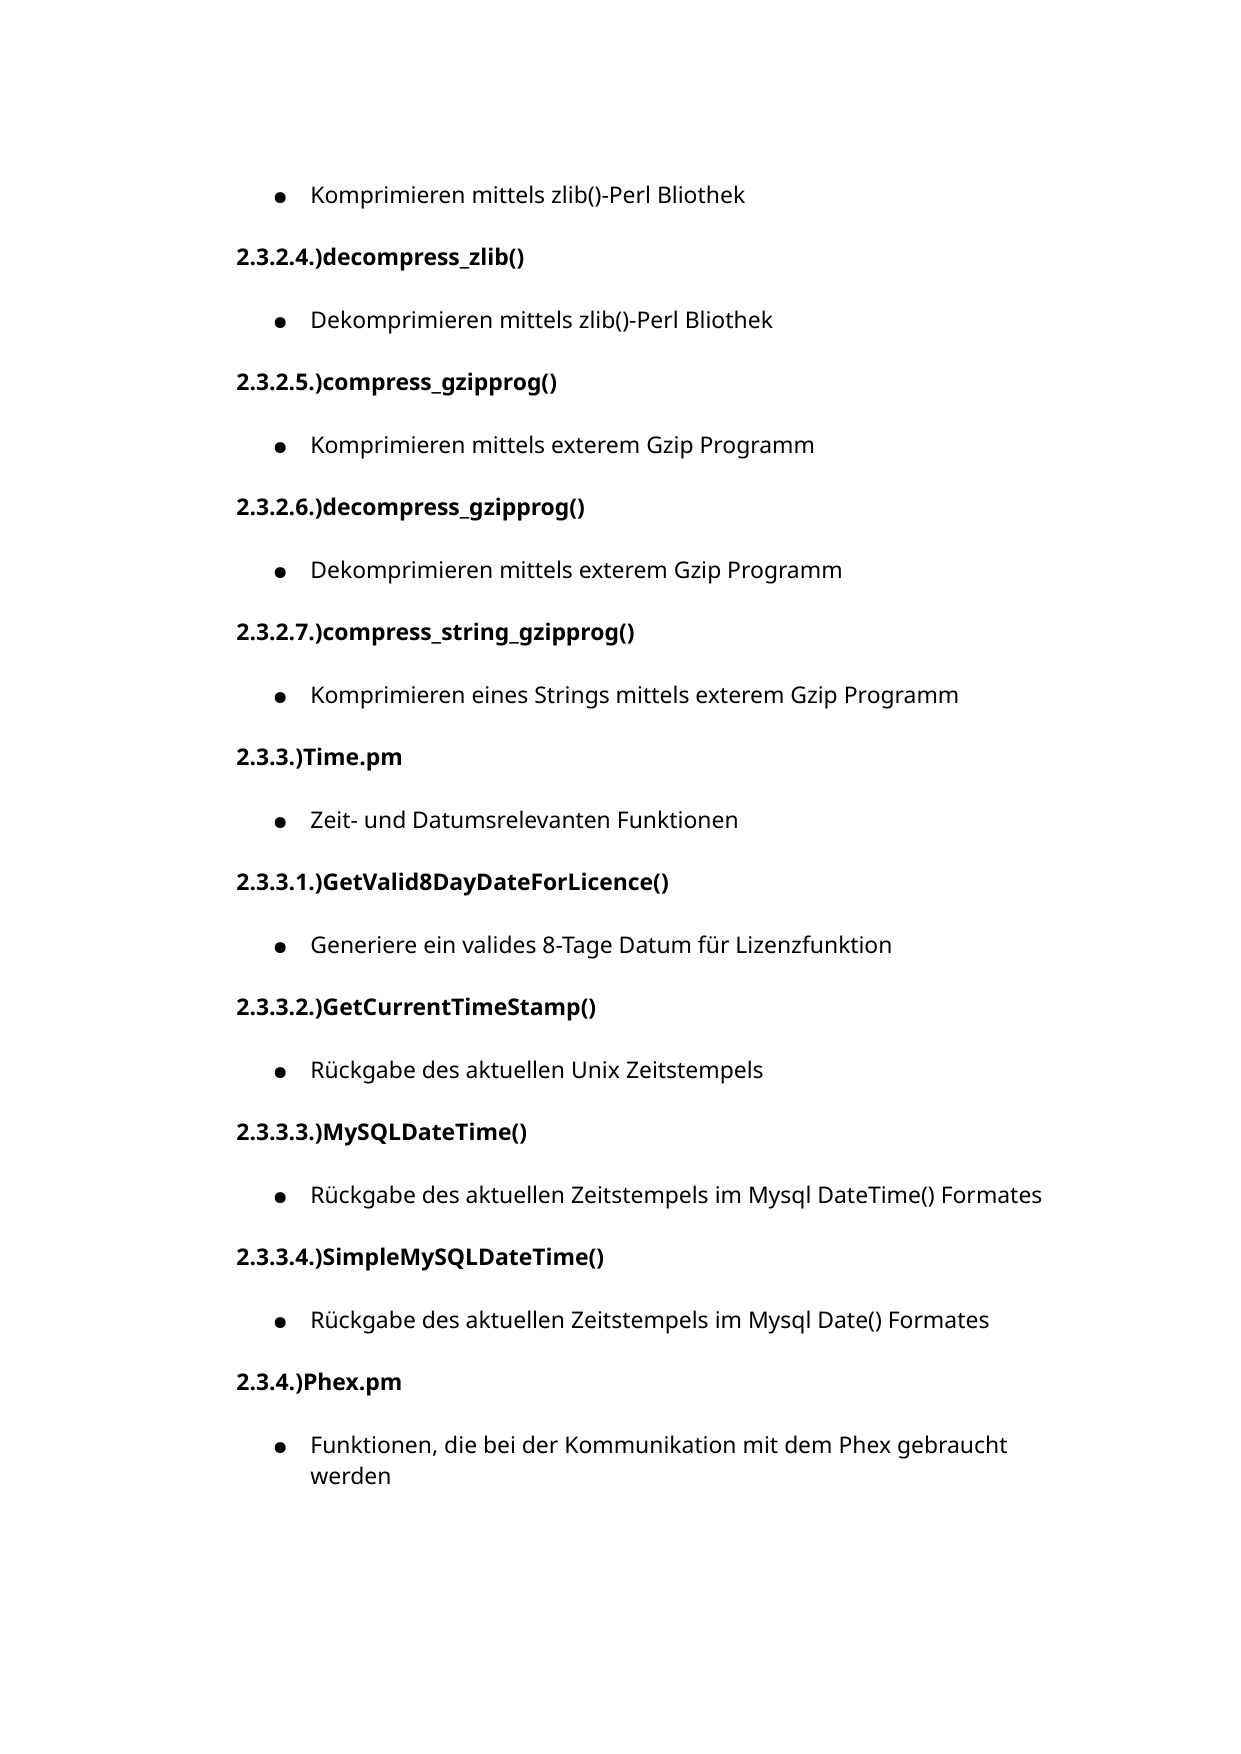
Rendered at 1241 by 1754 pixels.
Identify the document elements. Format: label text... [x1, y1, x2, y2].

text 2.3.3.3.)MySQLDateTime() [236, 1116, 1093, 1148]
text 2.3.2.4.)decompress_zlib() [236, 241, 1093, 273]
list Rückgabe des aktuellen Zeitstempels im Mysql Date() Formates [273, 1304, 1093, 1335]
text 2.3.3.2.)GetCurrentTimeStamp() [236, 991, 1093, 1023]
text 2.3.3.4.)SimpleMySQLDateTime() [236, 1241, 1093, 1273]
list Dekomprimieren mittels zlib()-Perl Bliothek [273, 304, 1093, 335]
list Dekomprimieren mittels exterem Gzip Programm [273, 554, 1093, 585]
text 2.3.2.6.)decompress_gzipprog() [236, 491, 1093, 523]
list Zeit- und Datumsrelevanten Funktionen [273, 804, 1093, 835]
list Komprimieren mittels exterem Gzip Programm [273, 429, 1093, 460]
list Funktionen, die bei der Kommunikation mit dem Phex gebraucht werden [273, 1429, 1093, 1491]
list Rückgabe des aktuellen Zeitstempels im Mysql DateTime() Formates [273, 1179, 1093, 1210]
list Generiere ein valides 8-Tage Datum für Lizenzfunktion [273, 929, 1093, 960]
list Komprimieren mittels zlib()-Perl Bliothek [273, 179, 1093, 210]
list Rückgabe des aktuellen Unix Zeitstempels [273, 1054, 1093, 1085]
list Komprimieren eines Strings mittels exterem Gzip Programm [273, 679, 1093, 710]
text 2.3.3.1.)GetValid8DayDateForLicence() [236, 866, 1093, 898]
text 2.3.2.7.)compress_string_gzipprog() [236, 616, 1093, 648]
text 2.3.3.)Time.pm [236, 741, 1093, 773]
text 2.3.4.)Phex.pm [236, 1366, 1093, 1398]
text 2.3.2.5.)compress_gzipprog() [236, 366, 1093, 398]
